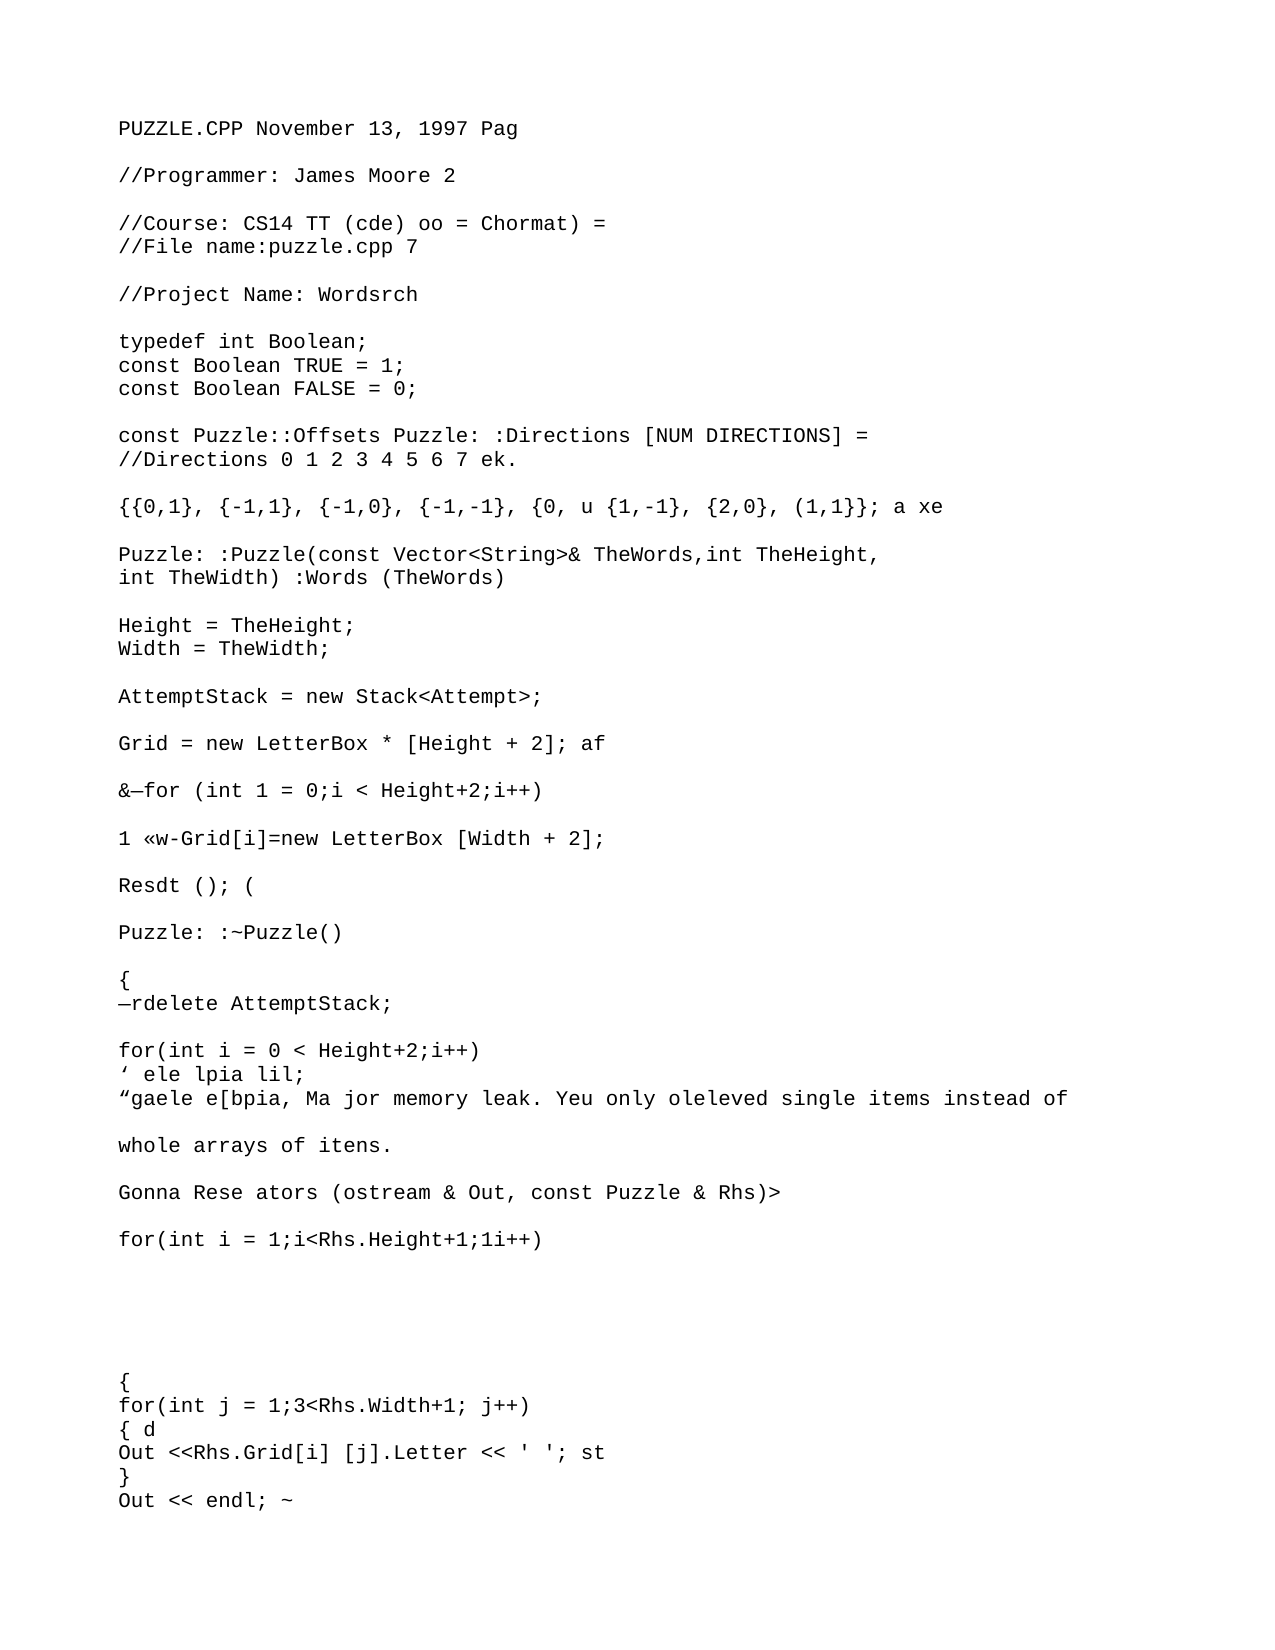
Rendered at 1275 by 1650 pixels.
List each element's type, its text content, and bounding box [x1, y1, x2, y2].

text &—for (int 1 = 0;i < Height+2;i++) [118, 780, 1157, 804]
text AttemptStack = new Stack<Attempt>; [118, 686, 1157, 709]
text Puzzle: :Puzzle(const Vector<String>& TheWords,int TheHeight, [118, 544, 1157, 567]
text for(int i = 1;i<Rhs.Height+1;1i++) [118, 1229, 1157, 1253]
text “gaele e[bpia, Ma jor memory leak. Yeu only oleleved single items instead of [118, 1088, 1157, 1111]
text { [118, 969, 1157, 993]
text int TheWidth) :Words (TheWords) [118, 567, 1157, 591]
text Gonna Rese ators (ostream & Out, const Puzzle & Rhs)> [118, 1182, 1157, 1206]
text 1 «w-Grid[i]=new LetterBox [Width + 2]; [118, 827, 1157, 851]
text —rdelete AttemptStack; [118, 993, 1157, 1017]
text //Project Name: Wordsrch [118, 284, 1157, 307]
text PUZZLE.CPP November 13, 1997 Pag [118, 118, 1157, 142]
text for(int i = 0 < Height+2;i++) [118, 1040, 1157, 1064]
text { d [118, 1419, 1157, 1442]
text Grid = new LetterBox * [Height + 2]; af [118, 733, 1157, 757]
text { [118, 1371, 1157, 1395]
text Out << endl; ~ [118, 1489, 1157, 1513]
text const Puzzle::Offsets Puzzle: :Directions [NUM DIRECTIONS] = [118, 426, 1157, 449]
text const Boolean TRUE = 1; [118, 354, 1157, 378]
text //Programmer: James Moore 2 [118, 165, 1157, 189]
text Puzzle: :~Puzzle() [118, 922, 1157, 946]
text ‘ ele lpia lil; [118, 1064, 1157, 1088]
text //Course: CS14 TT (cde) oo = Chormat) = [118, 213, 1157, 236]
text Width = TheWidth; [118, 638, 1157, 662]
text whole arrays of itens. [118, 1135, 1157, 1158]
text Resdt (); ( [118, 875, 1157, 898]
text //File name:puzzle.cpp 7 [118, 236, 1157, 260]
text for(int j = 1;3<Rhs.Width+1; j++) [118, 1395, 1157, 1419]
text Height = TheHeight; [118, 615, 1157, 638]
text Out <<Rhs.Grid[i] [j].Letter << ' '; st [118, 1442, 1157, 1466]
text const Boolean FALSE = 0; [118, 378, 1157, 402]
text typedef int Boolean; [118, 331, 1157, 354]
text //Directions 0 1 2 3 4 5 6 7 ek. [118, 449, 1157, 473]
text } [118, 1466, 1157, 1489]
text {{0,1}, {-1,1}, {-1,0}, {-1,-1}, {0, u {1,-1}, {2,0}, (1,1}}; a xe [118, 496, 1157, 520]
